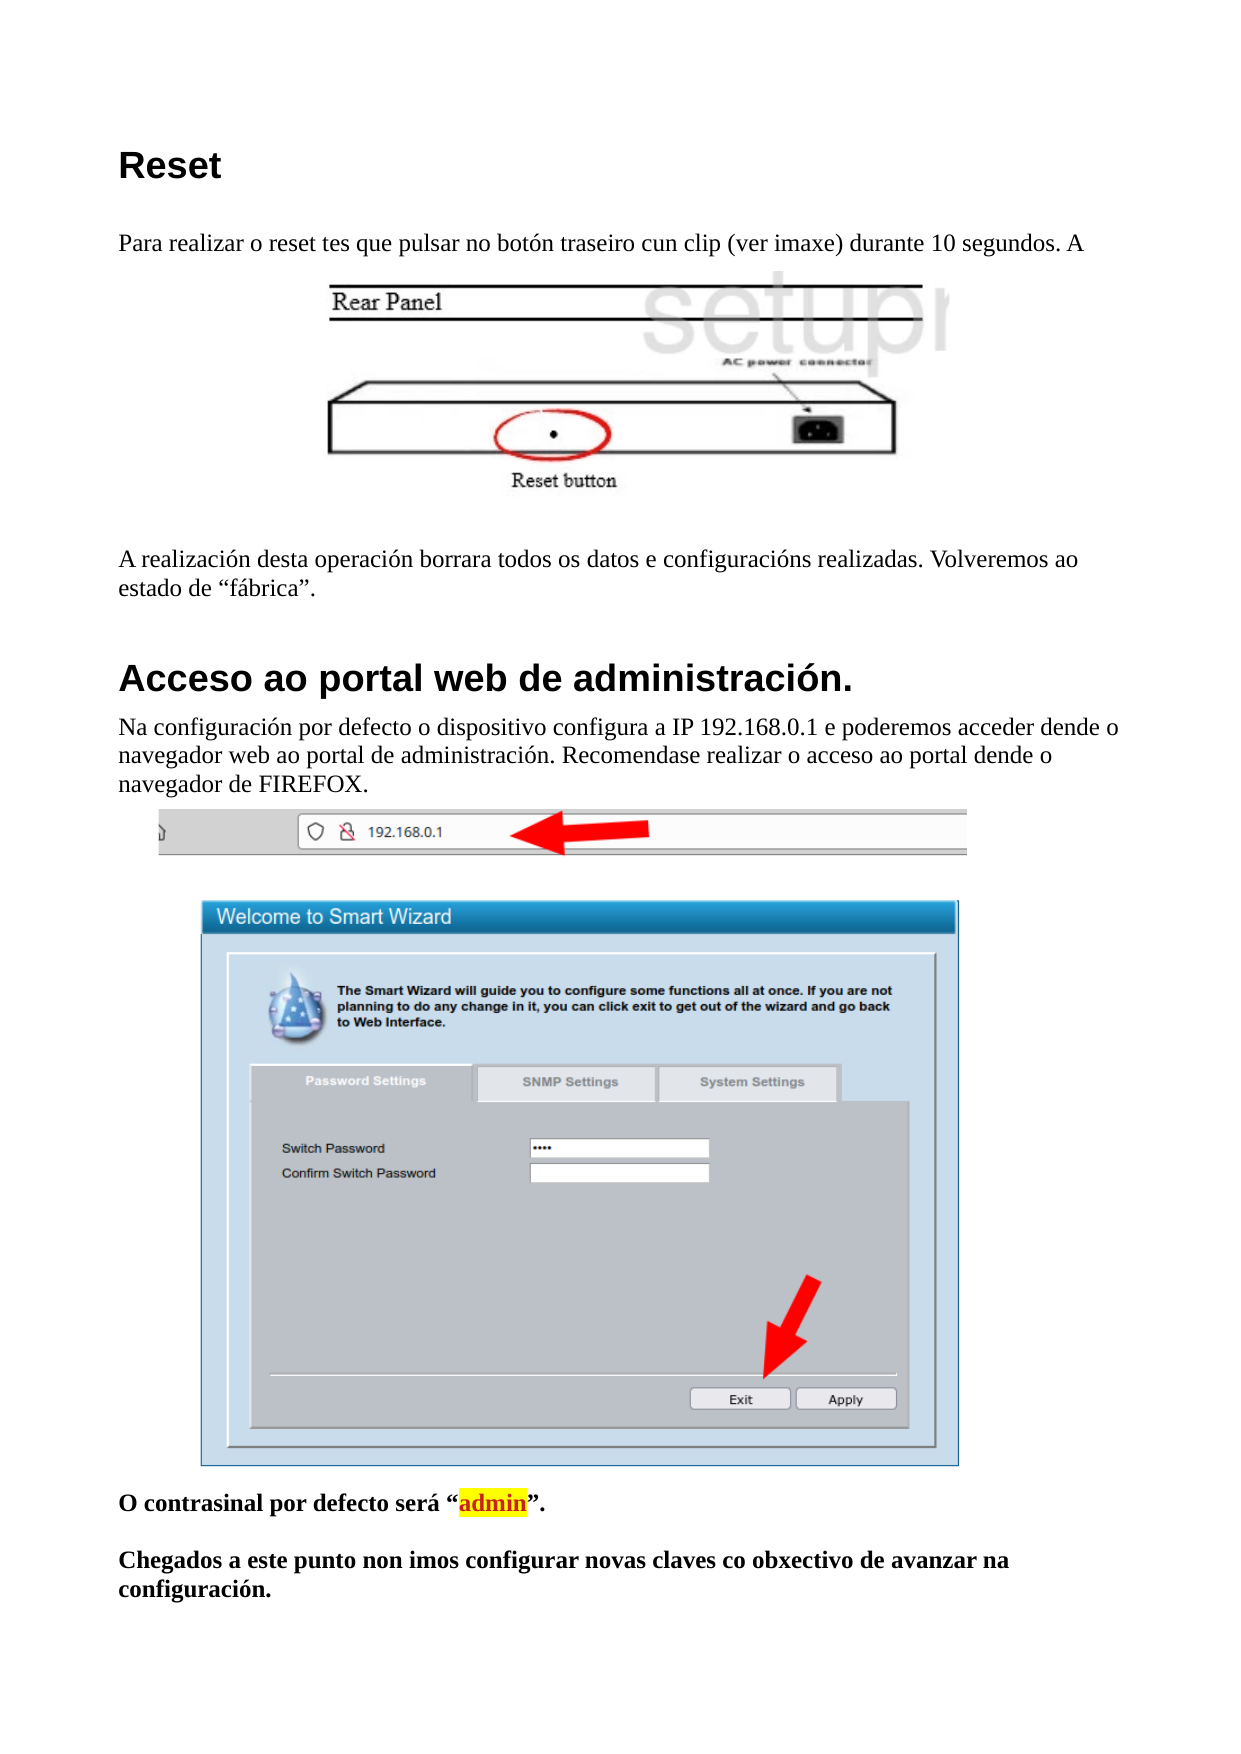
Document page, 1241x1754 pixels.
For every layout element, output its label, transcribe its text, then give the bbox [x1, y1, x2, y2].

text Para realizar o reset tes que pulsar no botón traseiro cun clip (ver imaxe) durante 10 segundos. A [118, 228, 1122, 257]
subtitle Reset [118, 143, 1122, 187]
subtitle Acceso ao portal web de administración. [118, 656, 1122, 699]
picture [158, 809, 967, 1482]
picture [289, 271, 951, 503]
text Chegados a este punto non imos configurar novas claves co obxectivo de avanzar na configuración. [118, 1545, 1122, 1603]
text O contrasinal por defecto será “admin”. [118, 1488, 1122, 1517]
text Na configuración por defecto o dispositivo configura a IP 192.168.0.1 e poderemos acceder dende o navegador web ao portal de administración. Recomendase realizar o acceso ao portal dende o navegador de FIREFOX. [118, 712, 1122, 798]
text A realización desta operación borrara todos os datos e configuracións realizadas. Volveremos ao estado de “fábrica”. [118, 544, 1122, 602]
